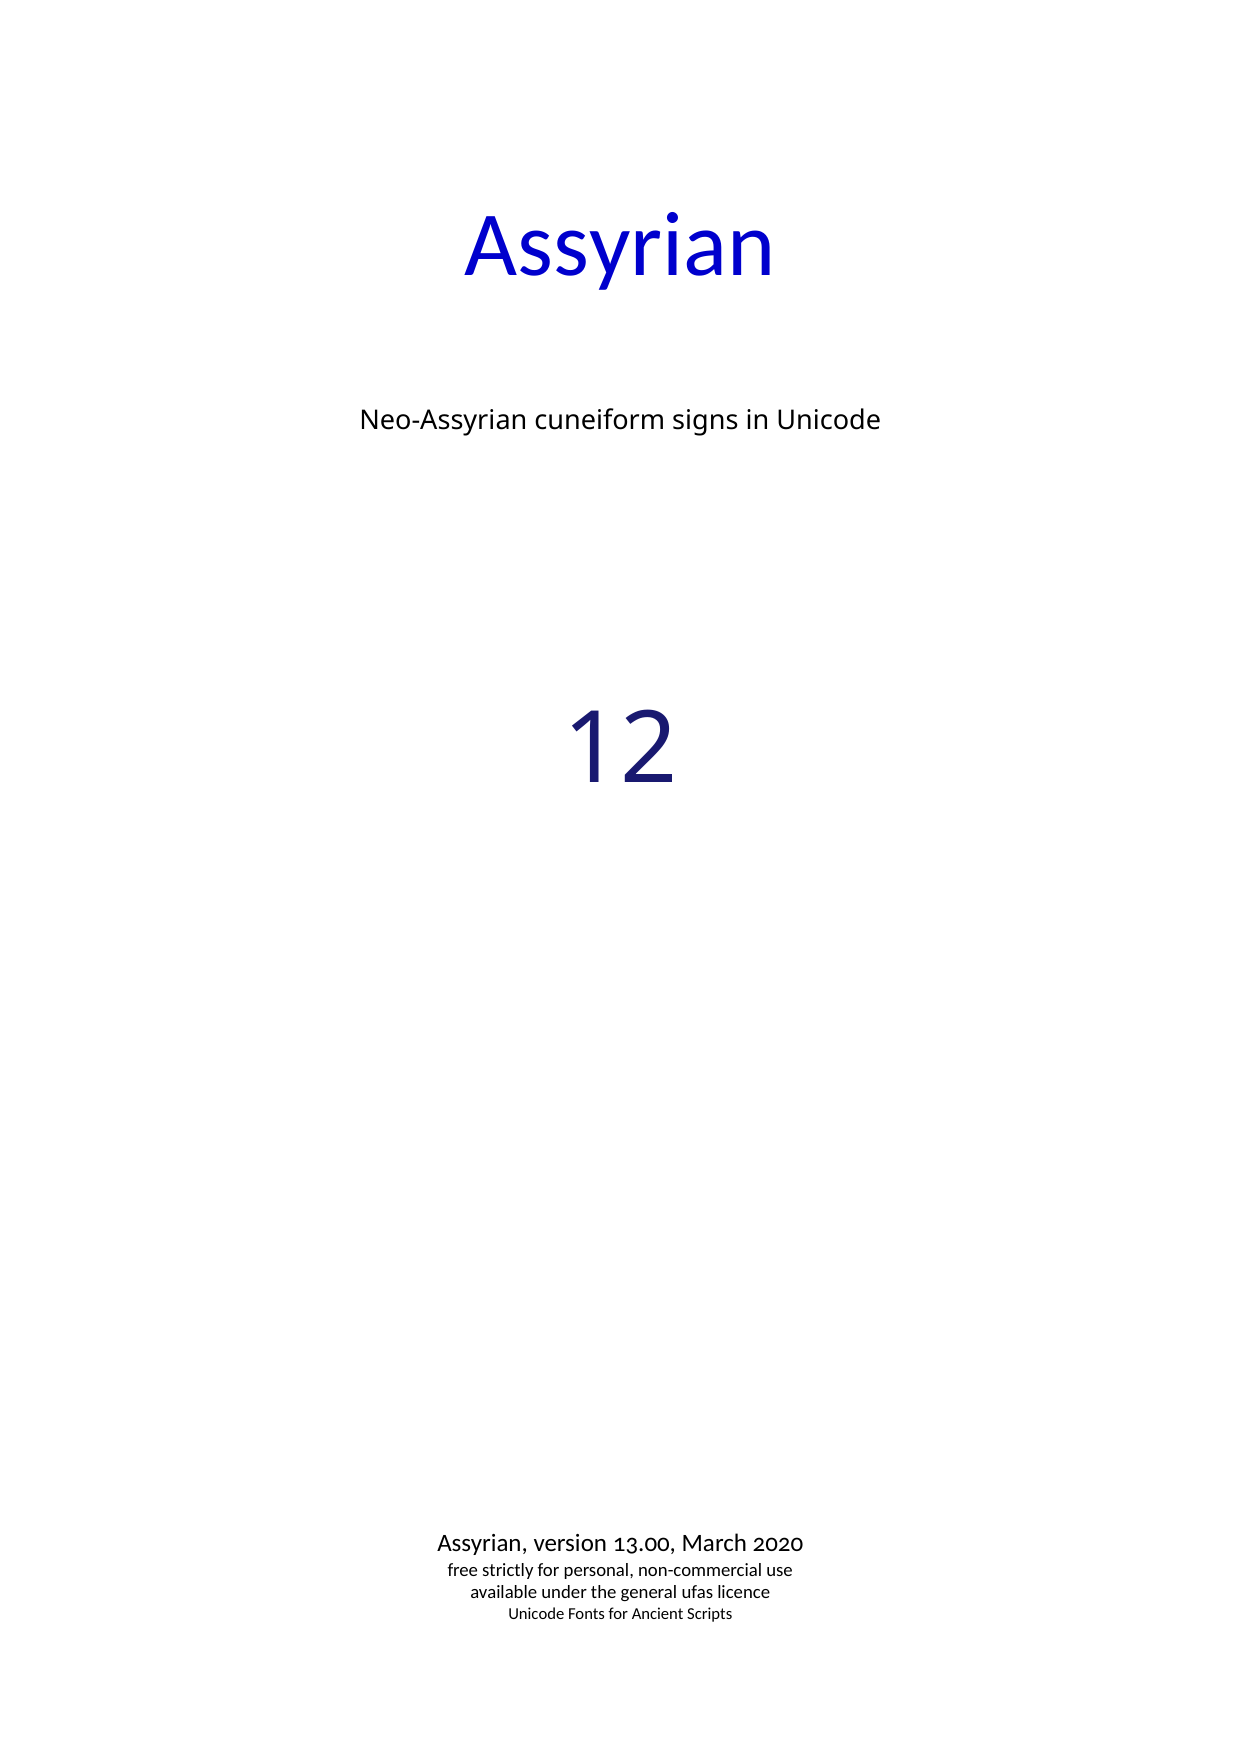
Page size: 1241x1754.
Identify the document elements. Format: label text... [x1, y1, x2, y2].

text Assyrian, version 13.00, March 2020 free strictly for personal, non-commercial use available under the general ufas licence Unicode Fonts for Ancient Scripts [118, 1527, 1122, 1624]
text 12 [118, 676, 1122, 812]
text Neo-Assyrian cuneiform signs in Unicode [118, 400, 1122, 437]
text Assyrian [118, 186, 1122, 298]
